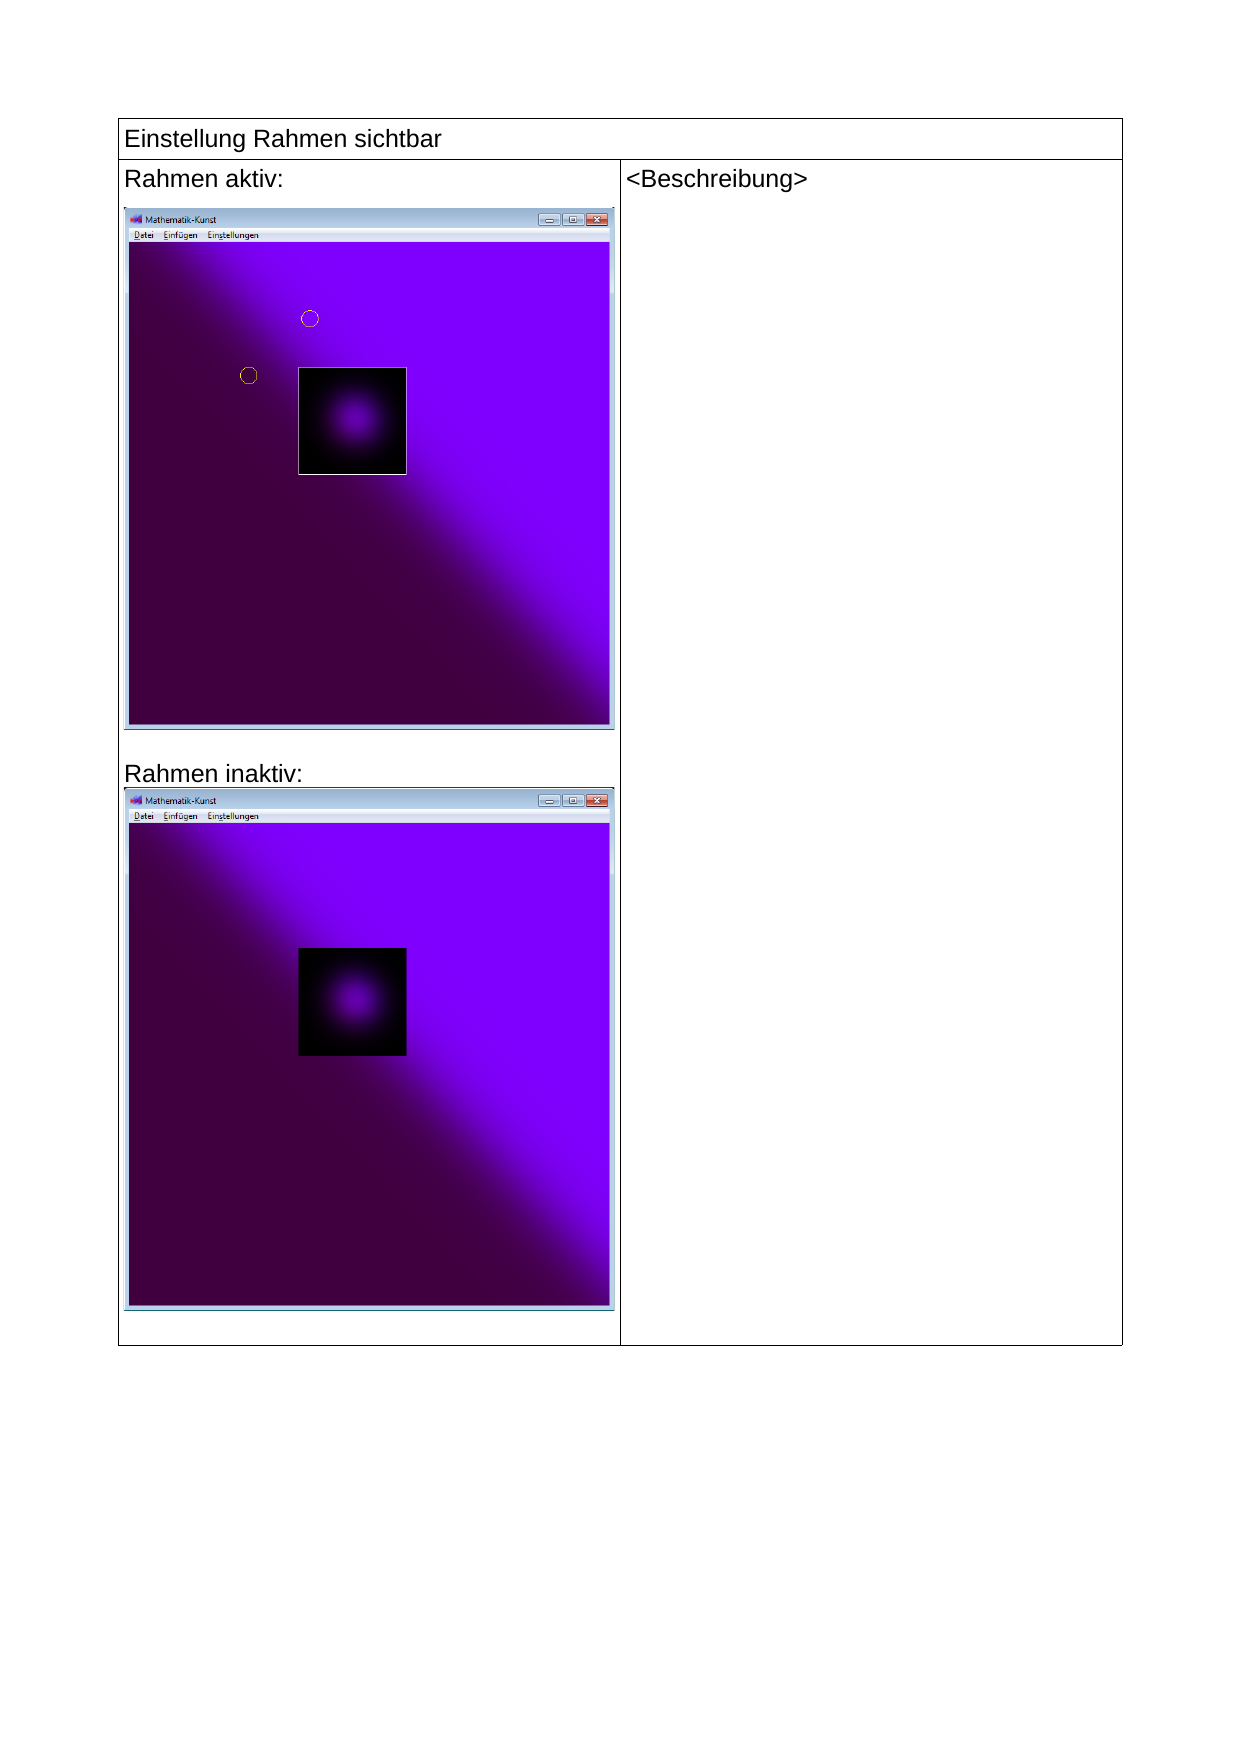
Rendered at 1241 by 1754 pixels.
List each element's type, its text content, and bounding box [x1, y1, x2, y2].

picture [123, 787, 615, 1311]
picture [123, 207, 615, 730]
table_cell Rahmen aktiv: Rahmen inaktiv: [119, 160, 620, 787]
table_cell <Beschreibung> [621, 160, 1122, 1345]
table_cell [119, 788, 620, 1345]
table_header Einstellung Rahmen sichtbar [119, 119, 1122, 158]
